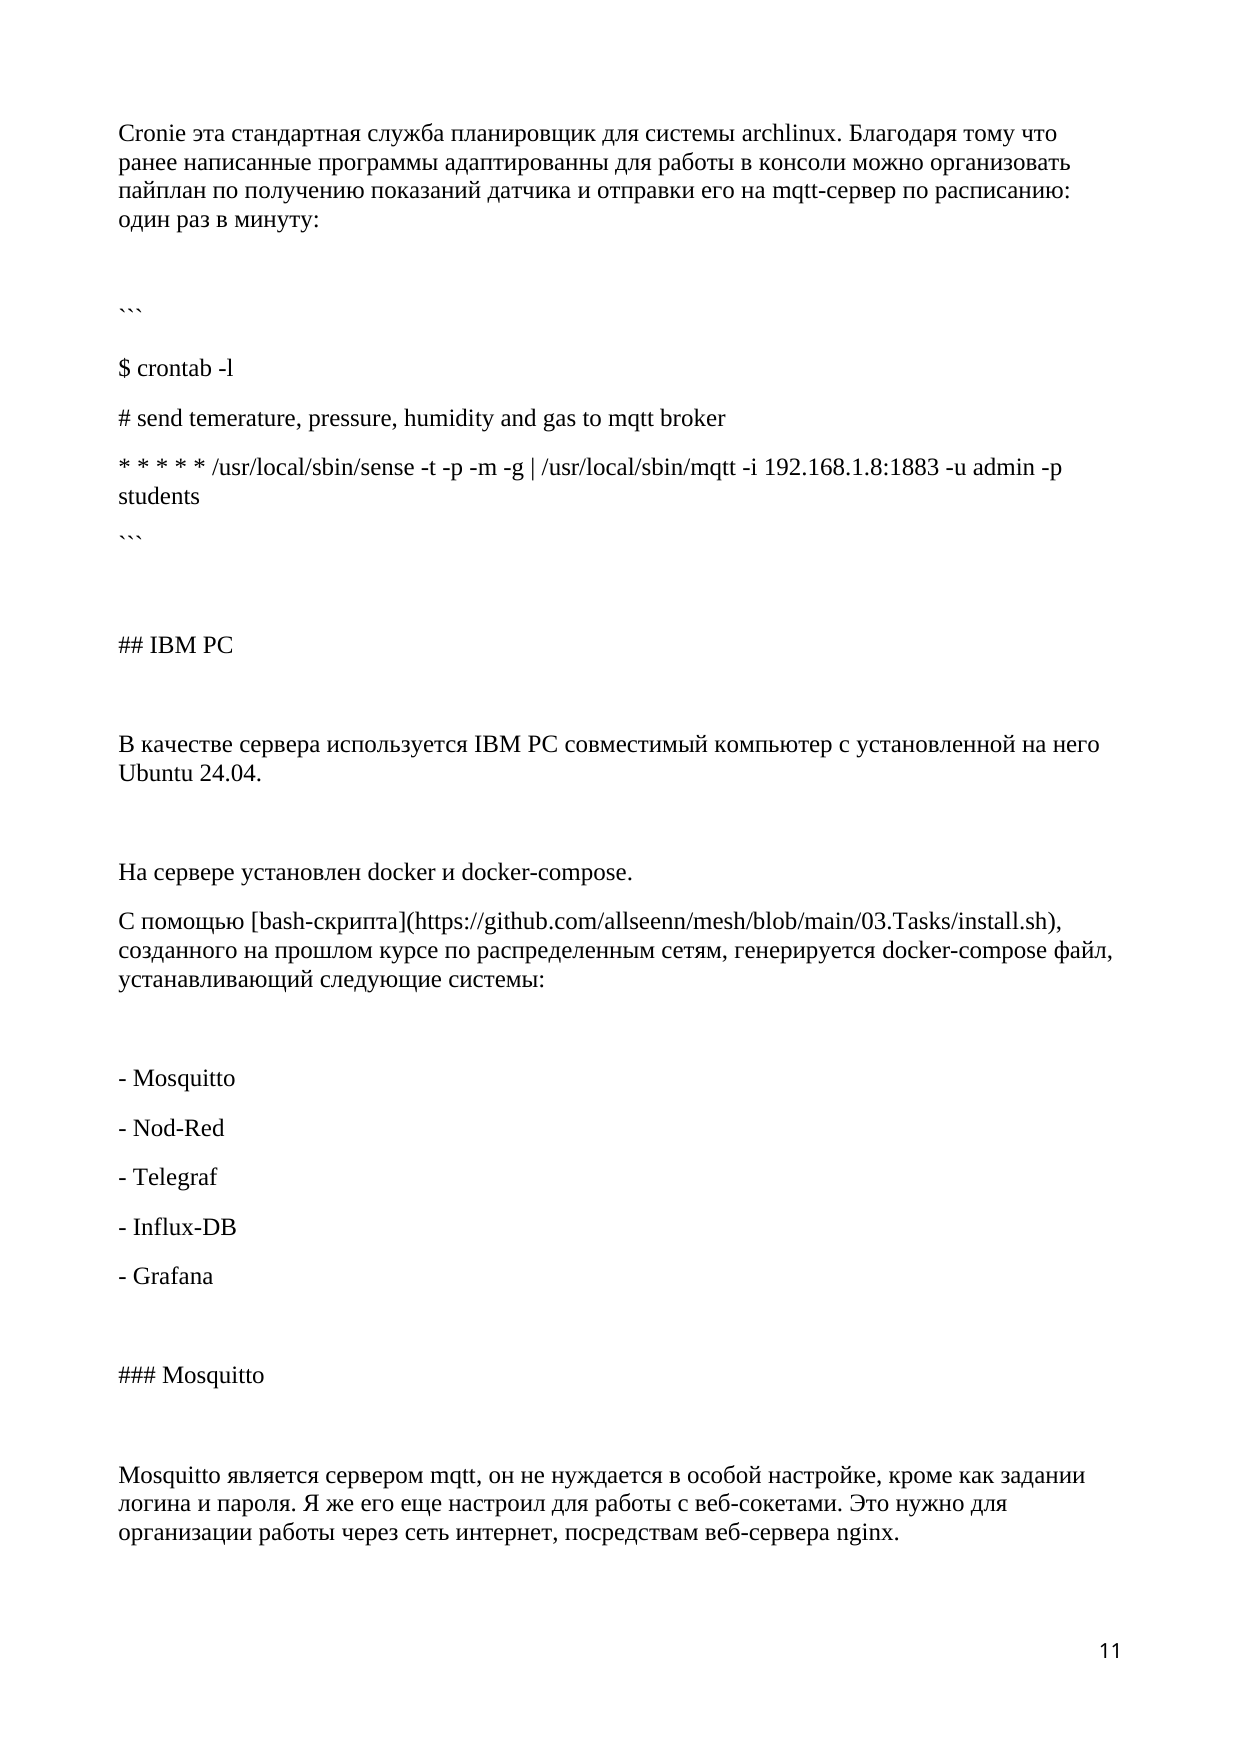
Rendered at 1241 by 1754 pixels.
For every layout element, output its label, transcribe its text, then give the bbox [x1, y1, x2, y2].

text ### Mosquitto [118, 1361, 1122, 1389]
text Cronie эта стандартная служба планировщик для системы archlinux. Благодаря тому что ранее написанные программы адаптированны для работы в консоли можно организовать пайплан по получению показаний датчика и отправки его на mqtt-сервер по расписанию: один раз в минуту: [118, 118, 1122, 233]
text ``` [118, 303, 1122, 332]
text * * * * * /usr/local/sbin/sense -t -p -m -g | /usr/local/sbin/mqtt -i 192.168.1.8:1883 -u admin -p students [118, 452, 1122, 510]
text В качестве сервера используется IBM PC совместимый компьютер с установленной на него Ubuntu 24.04. [118, 729, 1122, 786]
text - Nod-Red [118, 1113, 1122, 1141]
text На сервере установлен docker и docker-compose. [118, 857, 1122, 886]
text ## IBM PC [118, 630, 1122, 658]
text $ crontab -l [118, 353, 1122, 382]
text Mosquitto является сервером mqtt, он не нуждается в особой настройке, кроме как задании логина и пароля. Я же его еще настроил для работы с веб-сокетами. Это нужно для организации работы через сеть интернет, посредствам веб-сервера nginx. [118, 1460, 1122, 1546]
text - Mosquitto [118, 1063, 1122, 1092]
text - Telegraf [118, 1162, 1122, 1191]
text - Grafana [118, 1261, 1122, 1290]
text # send temerature, pressure, humidity and gas to mqtt broker [118, 403, 1122, 431]
text ``` [118, 531, 1122, 559]
text - Influx-DB [118, 1212, 1122, 1241]
text С помощью [bash-скрипта](https://github.com/allseenn/mesh/blob/main/03.Tasks/install.sh), созданного на прошлом курсе по распределенным сетям, генерируется docker-compose файл, устанавливающий следующие системы: [118, 906, 1122, 993]
